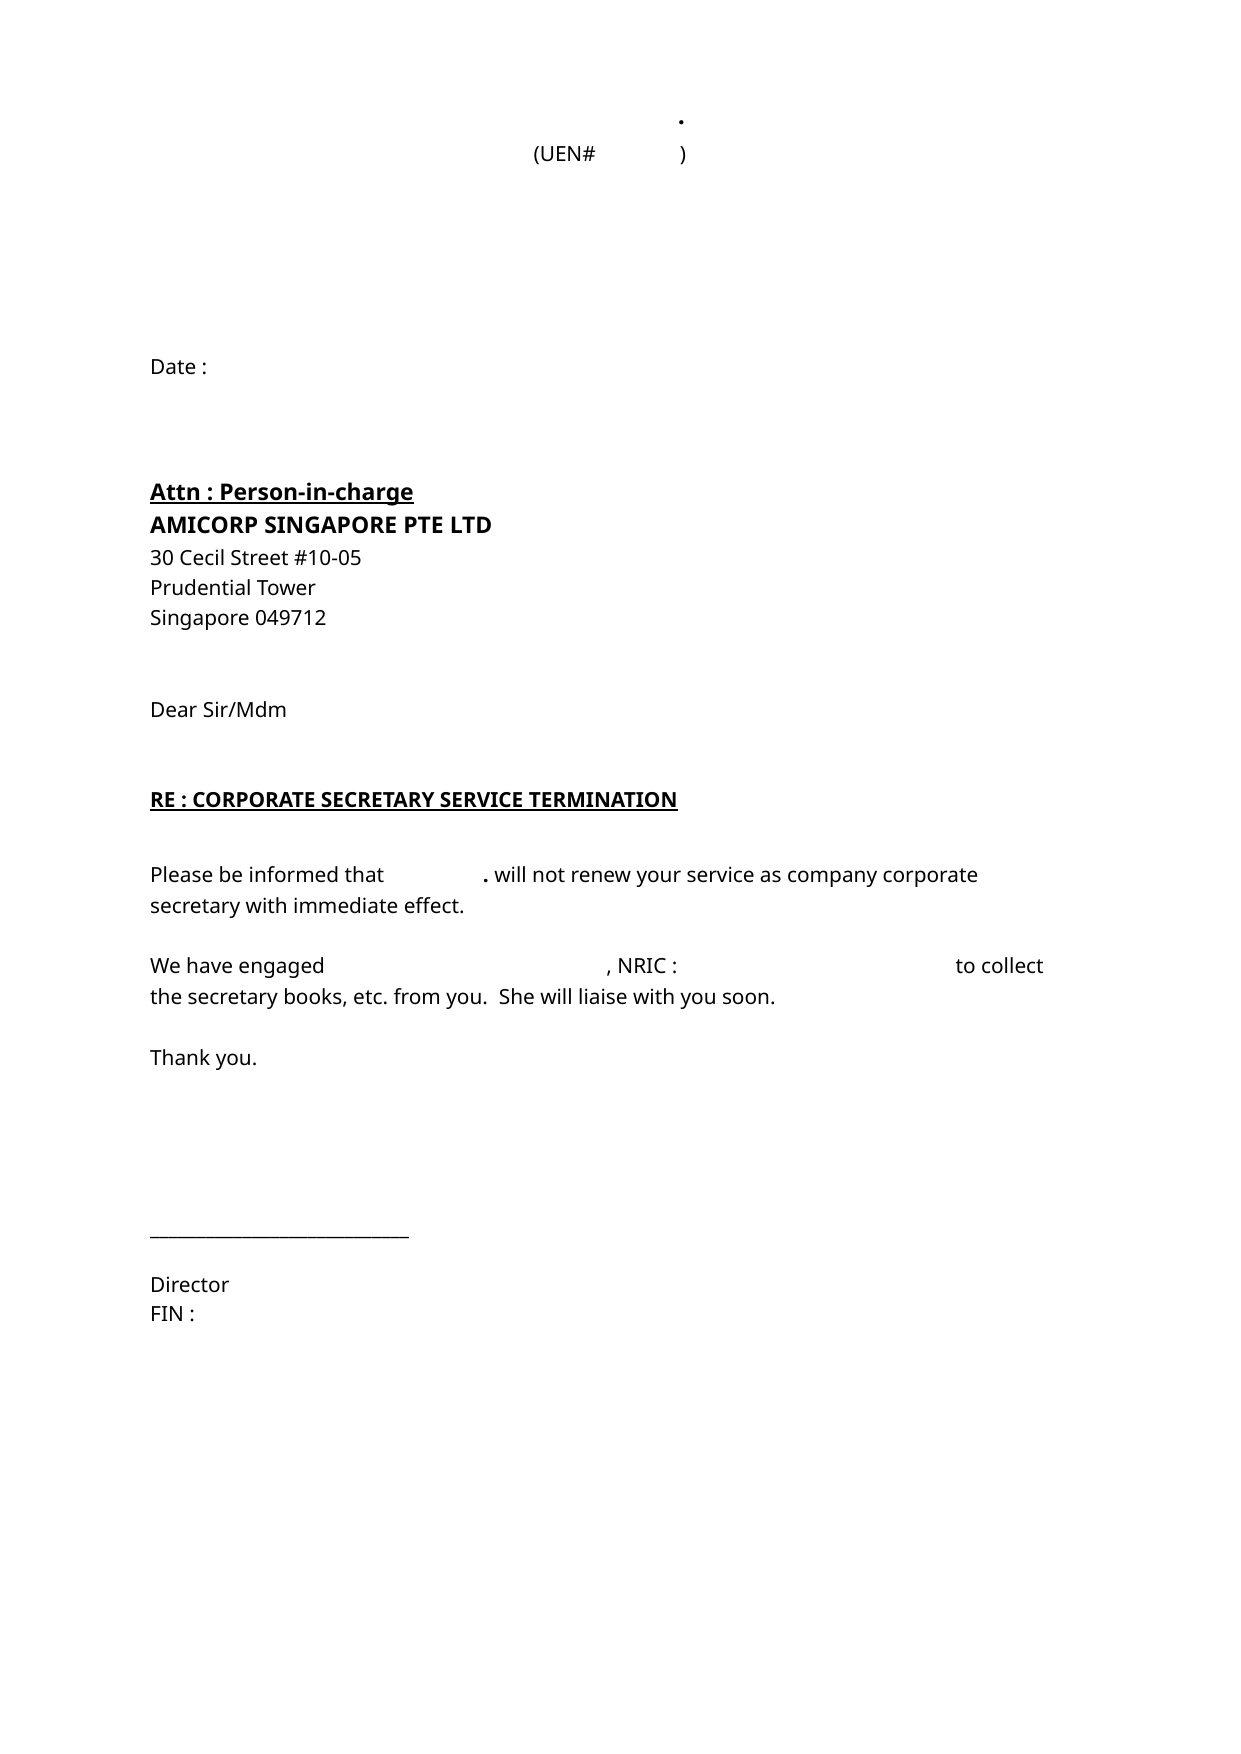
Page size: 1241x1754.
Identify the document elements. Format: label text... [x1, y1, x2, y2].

text <o.street> [150, 171, 1063, 199]
text <o.name>. [150, 89, 1063, 134]
text Director [150, 1270, 1063, 1299]
text Singapore 049712 [150, 603, 1063, 632]
text ____________________________ [150, 1213, 1063, 1242]
text RE : CORPORATE SECRETARY SERVICE TERMINATION [150, 785, 1063, 813]
text We have engaged <get_director1(o.id)['name']>, NRIC : <get_director1(o.id)['nric']> to collect the secretary books, etc. from you. She will liaise with you soon. [150, 952, 1063, 1011]
text <get_director1(o.id)['name']> [150, 1242, 1063, 1270]
text Attn : Person-in-charge [150, 476, 1063, 507]
text Please be informed that <o.name>. will not renew your service as company corporate secretary with immediate effect. [150, 860, 1063, 919]
text AMICORP SINGAPORE PTE LTD [150, 509, 1063, 540]
text Prudential Tower [150, 573, 1063, 601]
text Thank you. [150, 1043, 1063, 1071]
text Dear Sir/Mdm [150, 695, 1063, 723]
text (UEN# <o.uen>) [150, 137, 1063, 168]
text Date : <get_datenow()> [150, 352, 1063, 381]
text 30 Cecil Street #10-05 [150, 543, 1063, 571]
text <o.country_id and o.country_id.name or ''> <o.zip> [150, 231, 1063, 260]
text FIN : <get_director1(o.id)['nric']> [150, 1299, 1063, 1327]
text <o.street2> [150, 201, 1063, 229]
